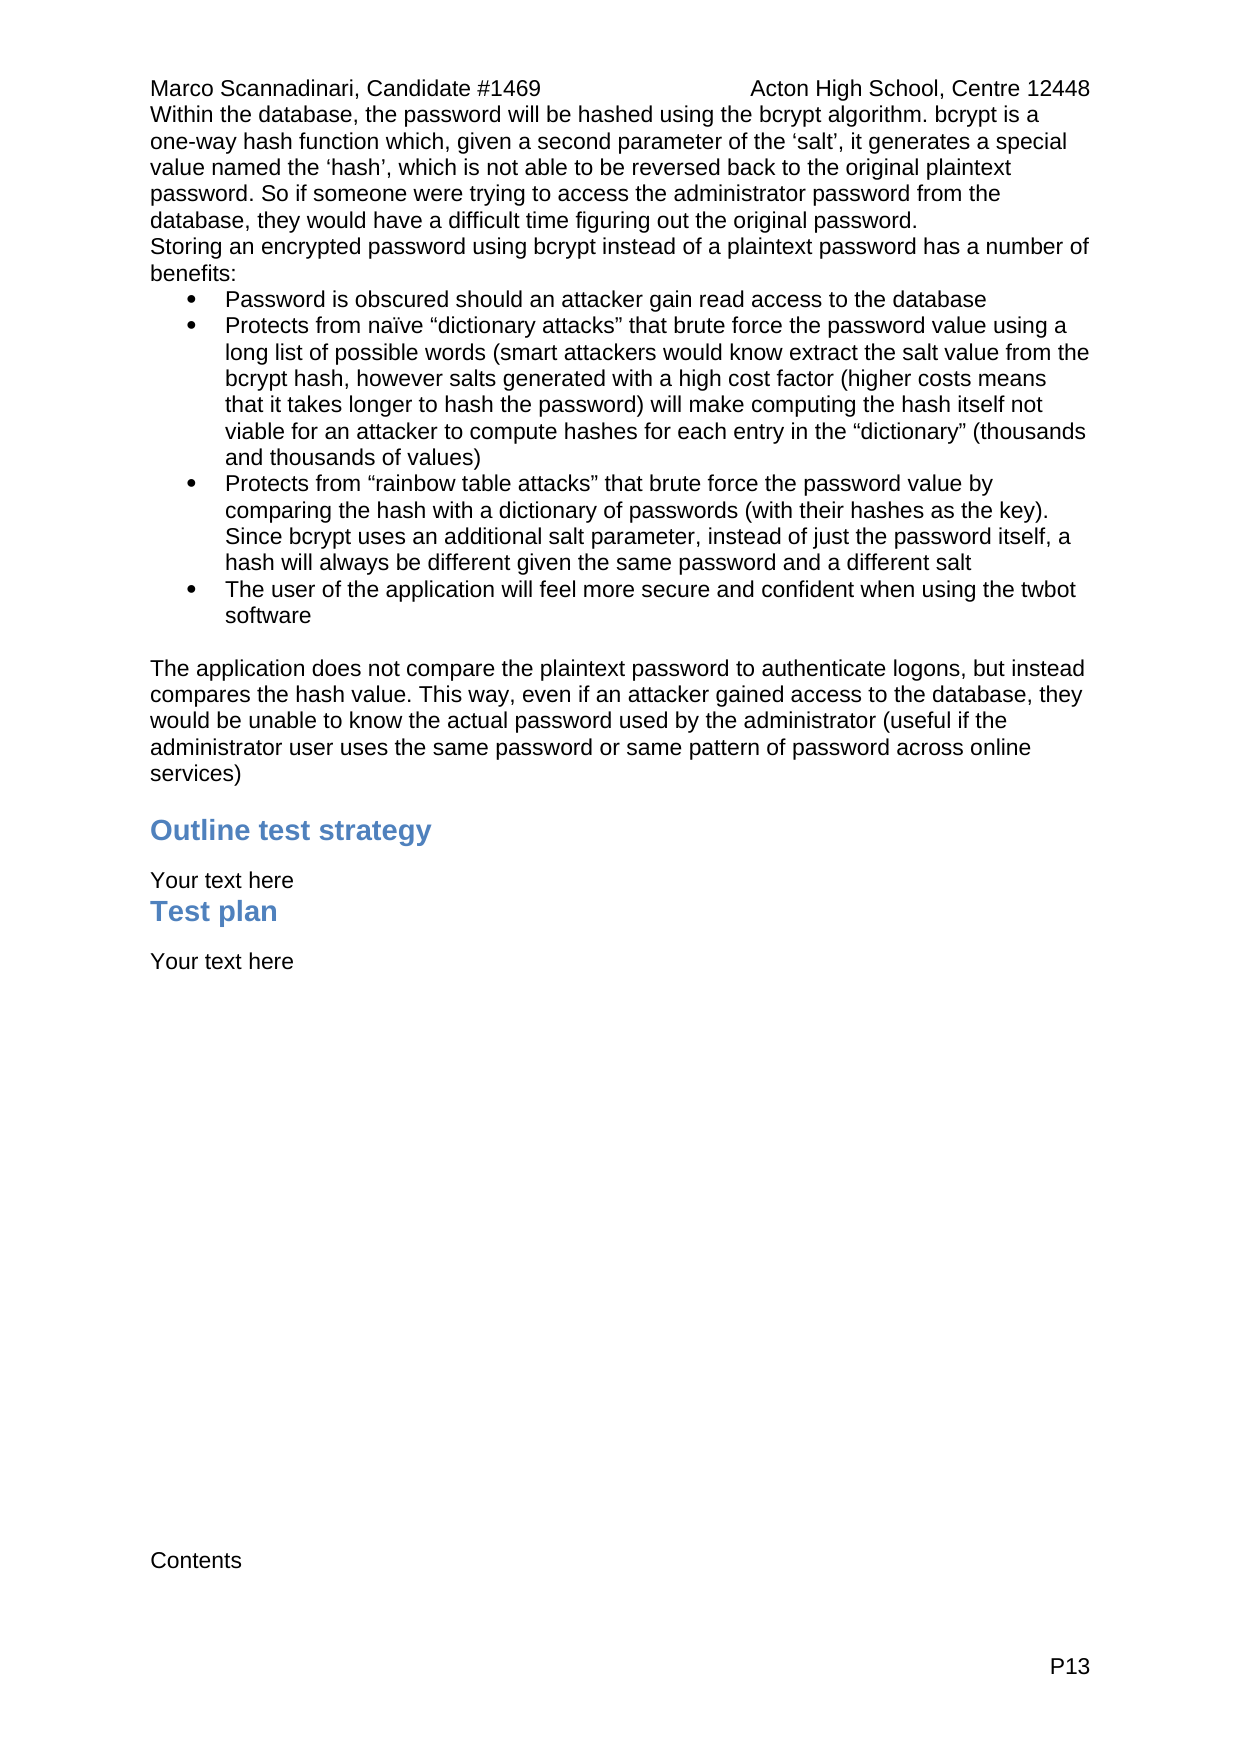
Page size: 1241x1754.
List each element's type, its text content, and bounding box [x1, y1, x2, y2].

text Your text here [150, 867, 1090, 894]
subtitle Test plan [150, 894, 1090, 927]
text Your text here [150, 948, 1090, 974]
subtitle Outline test strategy [150, 813, 1090, 846]
list Protects from naïve “dictionary attacks” that brute force the password value using a long list of possible words (smart attackers would know extract the salt value from the bcrypt hash, however salts generated with a high cost factor (higher costs means that it takes longer to hash the password) will make computing the hash itself not viable for an attacker to compute hashes for each entry in the “dictionary” (thousands and thousands of values) [187, 312, 1090, 470]
text Within the database, the password will be hashed using the bcrypt algorithm. bcrypt is a one-way hash function which, given a second parameter of the ‘salt’, it generates a special value named the ‘hash’, which is not able to be reversed back to the original plaintext password. So if someone were trying to access the administrator password from the database, they would have a difficult time figuring out the original password. [150, 101, 1090, 233]
text Storing an encrypted password using bcrypt instead of a plaintext password has a number of benefits: [150, 233, 1090, 286]
list Password is obscured should an attacker gain read access to the database [187, 286, 1090, 312]
list The user of the application will feel more secure and confident when using the twbot software [187, 576, 1090, 628]
list Protects from “rainbow table attacks” that brute force the password value by comparing the hash with a dictionary of passwords (with their hashes as the key). Since bcrypt uses an additional salt parameter, instead of just the password itself, a hash will always be different given the same password and a different salt [187, 470, 1090, 576]
text The application does not compare the plaintext password to authenticate logons, but instead compares the hash value. This way, even if an attacker gained access to the database, they would be unable to know the actual password used by the administrator (useful if the administrator user uses the same password or same pattern of password across online services) [150, 655, 1090, 787]
